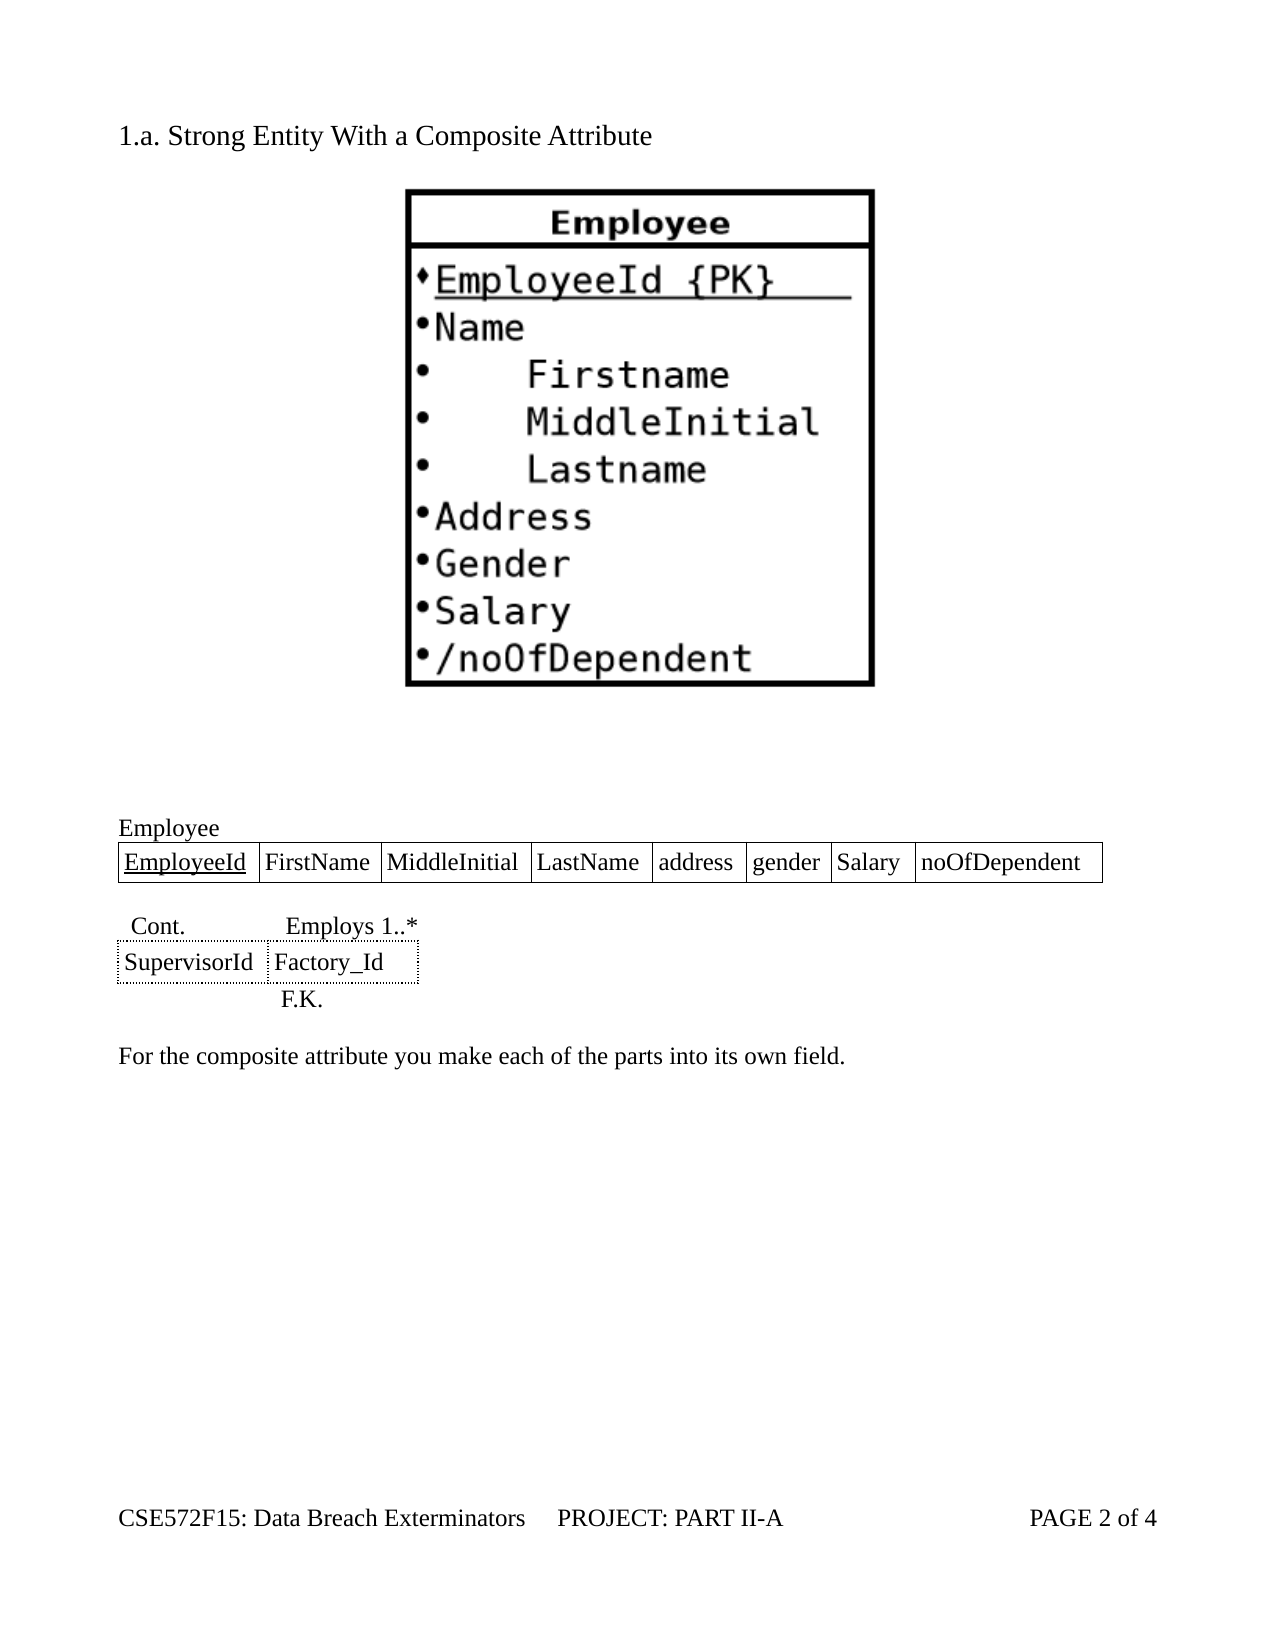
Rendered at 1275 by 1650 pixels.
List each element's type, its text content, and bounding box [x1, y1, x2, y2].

table_header MiddleInitial [382, 843, 531, 882]
table_header address [653, 843, 746, 882]
table_header FirstName [260, 843, 381, 882]
table_header Factory_Id [268, 940, 418, 982]
table_header SupervisorId [118, 940, 268, 982]
picture [393, 180, 883, 698]
table_header EmployeeId [119, 843, 259, 882]
text Employee [118, 813, 1157, 842]
table_header Salary [832, 843, 915, 882]
text F.K. [118, 984, 1157, 1013]
table_header LastName [532, 843, 652, 882]
text For the composite attribute you make each of the parts into its own field. [118, 1041, 1157, 1070]
table_header gender [747, 843, 831, 882]
text Cont. Employs 1..* [118, 911, 1157, 939]
text 1.a. Strong Entity With a Composite Attribute [118, 118, 1157, 152]
table_header noOfDependent [916, 843, 1102, 882]
